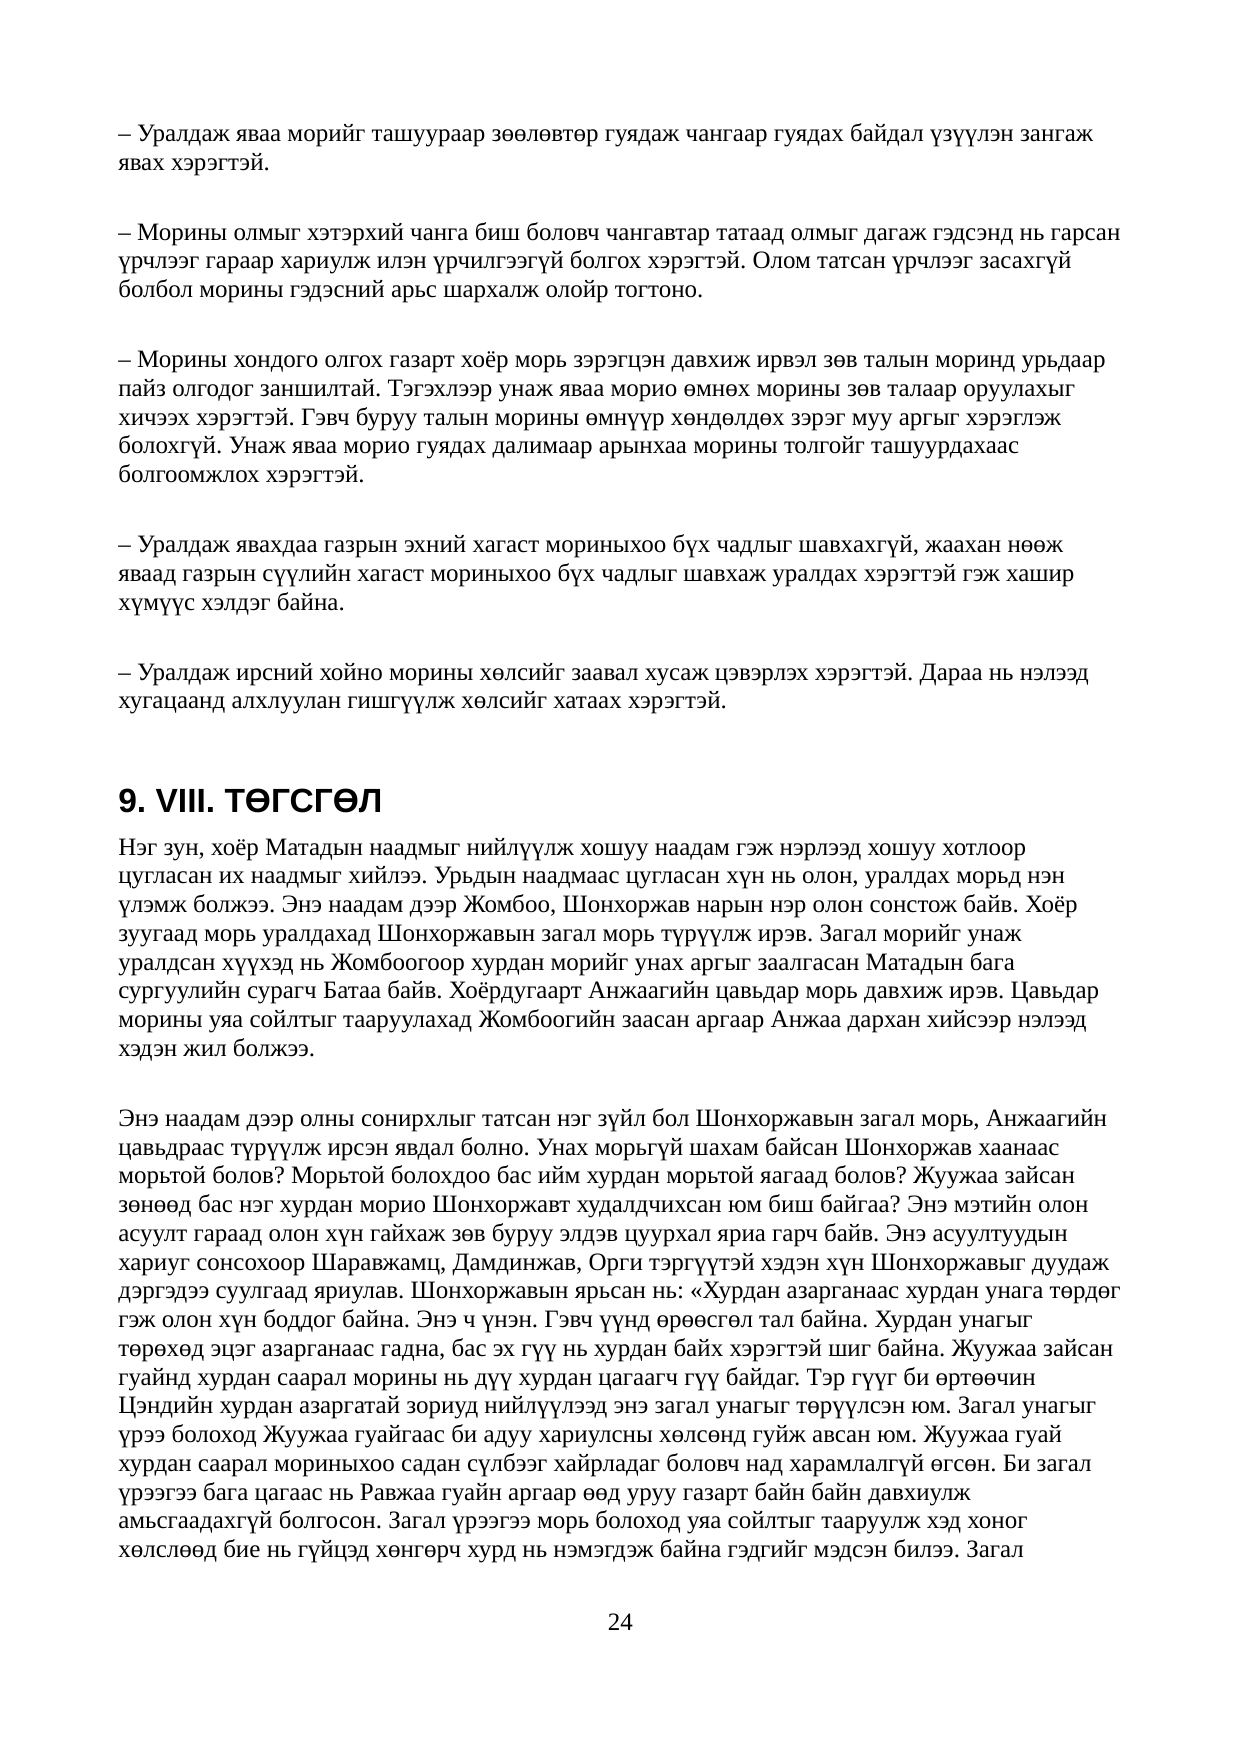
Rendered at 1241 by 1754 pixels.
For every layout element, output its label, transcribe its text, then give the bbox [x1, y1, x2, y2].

subtitle VIII. ТӨГСГӨЛ [118, 781, 1122, 819]
text – Уралдаж явахдаа газрын эхний хагаст мориныхоо бүх чадлыг шавхахгүй, жаахан нөөж яваад газрын сүүлийн хагаст мориныхоо бүх чадлыг шавхаж уралдах хэрэгтэй гэж хашир хүмүүс хэлдэг байна. [118, 529, 1122, 644]
text – Морины олмыг хэтэрхий чанга биш боловч чангавтар татаад олмыг дагаж гэдсэнд нь гарсан үрчлээг гараар хариулж илэн үрчилгээгүй болгох хэрэгтэй. Олом татсан үрчлээг засахгүй болбол морины гэдэсний арьс шархалж олойр тогтоно. [118, 217, 1122, 332]
text – Морины хондого олгох газарт хоёр морь зэрэгцэн давхиж ирвэл зөв талын моринд урьдаар пайз олгодог заншилтай. Тэгэхлээр унаж яваа морио өмнөх морины зөв талаар оруулахыг хичээх хэрэгтэй. Гэвч буруу талын морины өмнүүр хөндөлдөх зэрэг муу аргыг хэрэглэж болохгүй. Унаж яваа морио гуядах далимаар арынхаа морины толгойг ташуурдахаас болгоомжлох хэрэгтэй. [118, 344, 1122, 517]
text Нэг зун, хоёр Матадын наадмыг нийлүүлж хошуу наадам гэж нэрлээд хошуу хотлоор цугласан их наадмыг хийлээ. Урьдын наадмаас цугласан хүн нь олон, уралдах морьд нэн үлэмж болжээ. Энэ наадам дээр Жомбоо, Шонхоржав нарын нэр олон сонстож байв. Хоёр зуугаад морь уралдахад Шонхоржавын загал морь түрүүлж ирэв. Загал морийг унаж уралдсан хүүхэд нь Жомбоогоор хурдан морийг унах аргыг заалгасан Матадын бага сургуулийн сурагч Батаа байв. Хоёрдугаарт Анжаагийн цавьдар морь давхиж ирэв. Цавьдар морины уяа сойлтыг тааруулахад Жомбоогийн заасан аргаар Анжаа дархан хийсээр нэлээд хэдэн жил болжээ. [118, 832, 1122, 1091]
text – Уралдаж ирсний хойно морины хөлсийг заавал хусаж цэвэрлэх хэрэгтэй. Дараа нь нэлээд хугацаанд алхлуулан гишгүүлж хөлсийг хатаах хэрэгтэй. [118, 657, 1122, 743]
text – Уралдаж яваа морийг ташуураар зөөлөвтөр гуядаж чангаар гуядах байдал үзүүлэн зангаж явах хэрэгтэй. [118, 118, 1122, 204]
text Энэ наадам дээр олны сонирхлыг татсан нэг зүйл бол Шонхоржавын загал морь, Анжаагийн цавьдраас түрүүлж ирсэн явдал болно. Унах морьгүй шахам байсан Шонхоржав хаанаас морьтой болов? Морьтой болохдоо бас ийм хурдан морьтой яагаад болов? Жуужаа зайсан зөнөөд бас нэг хурдан морио Шонхоржавт худалдчихсан юм биш байгаа? Энэ мэтийн олон асуулт гараад олон хүн гайхаж зөв буруу элдэв цуурхал яриа гарч байв. Энэ асуултуудын хариуг сонсохоор Шаравжамц, Дамдинжав, Орги тэргүүтэй хэдэн хүн Шонхоржавыг дуудаж дэргэдээ суулгаад яриулав. Шонхоржавын ярьсан нь: «Хурдан азарганаас хурдан унага төрдөг гэж олон хүн боддог байна. Энэ ч үнэн. Гэвч үүнд өрөөсгөл тал байна. Хурдан унагыг төрөхөд эцэг азарганаас гадна, бас эх гүү нь хурдан байх хэрэгтэй шиг байна. Жуужаа зайсан гуайнд хурдан саарал морины нь дүү хурдан цагаагч гүү байдаг. Тэр гүүг би өртөөчин Цэндийн хурдан азаргатай зориуд нийлүүлээд энэ загал унагыг төрүүлсэн юм. Загал унагыг үрээ болоход Жуужаа гуайгаас би адуу хариулсны хөлсөнд гуйж авсан юм. Жуужаа гуай хурдан саарал мориныхоо садан сүлбээг хайрладаг боловч над харамлалгүй өгсөн. Би загал үрээгээ бага цагаас нь Равжаа гуайн аргаар өөд уруу газарт байн байн давхиулж амьсгаадахгүй болгосон. Загал үрээгээ морь болоход уяа сойлтыг тааруулж хэд хоног хөлслөөд бие нь гүйцэд хөнгөрч хурд нь нэмэгдэж байна гэдгийг мэдсэн билээ. Загал [118, 1103, 1122, 1563]
